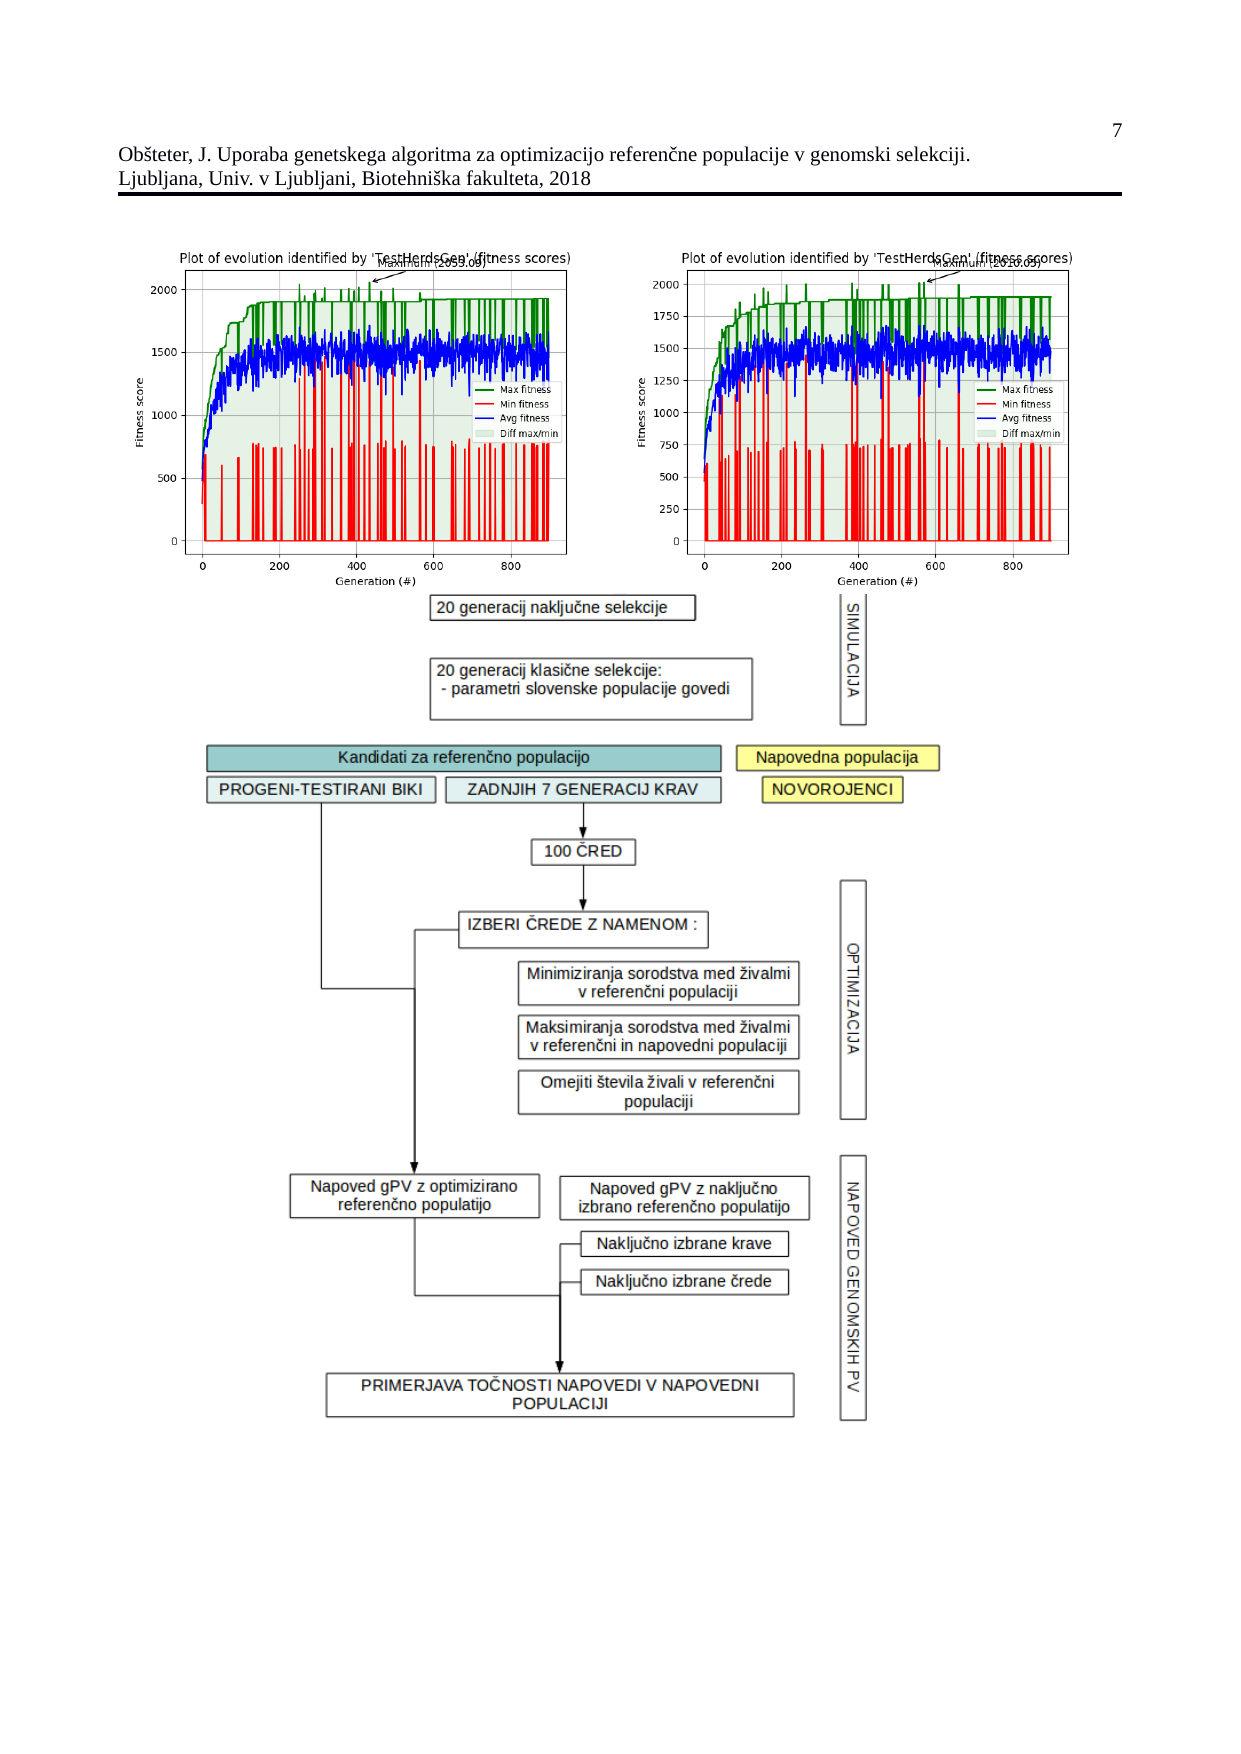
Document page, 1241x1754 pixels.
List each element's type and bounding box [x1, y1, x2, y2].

picture [123, 225, 1117, 1431]
table_header [118, 226, 620, 1460]
table_header [620, 226, 625, 557]
table_header [615, 226, 620, 557]
table_header [620, 226, 1122, 1460]
